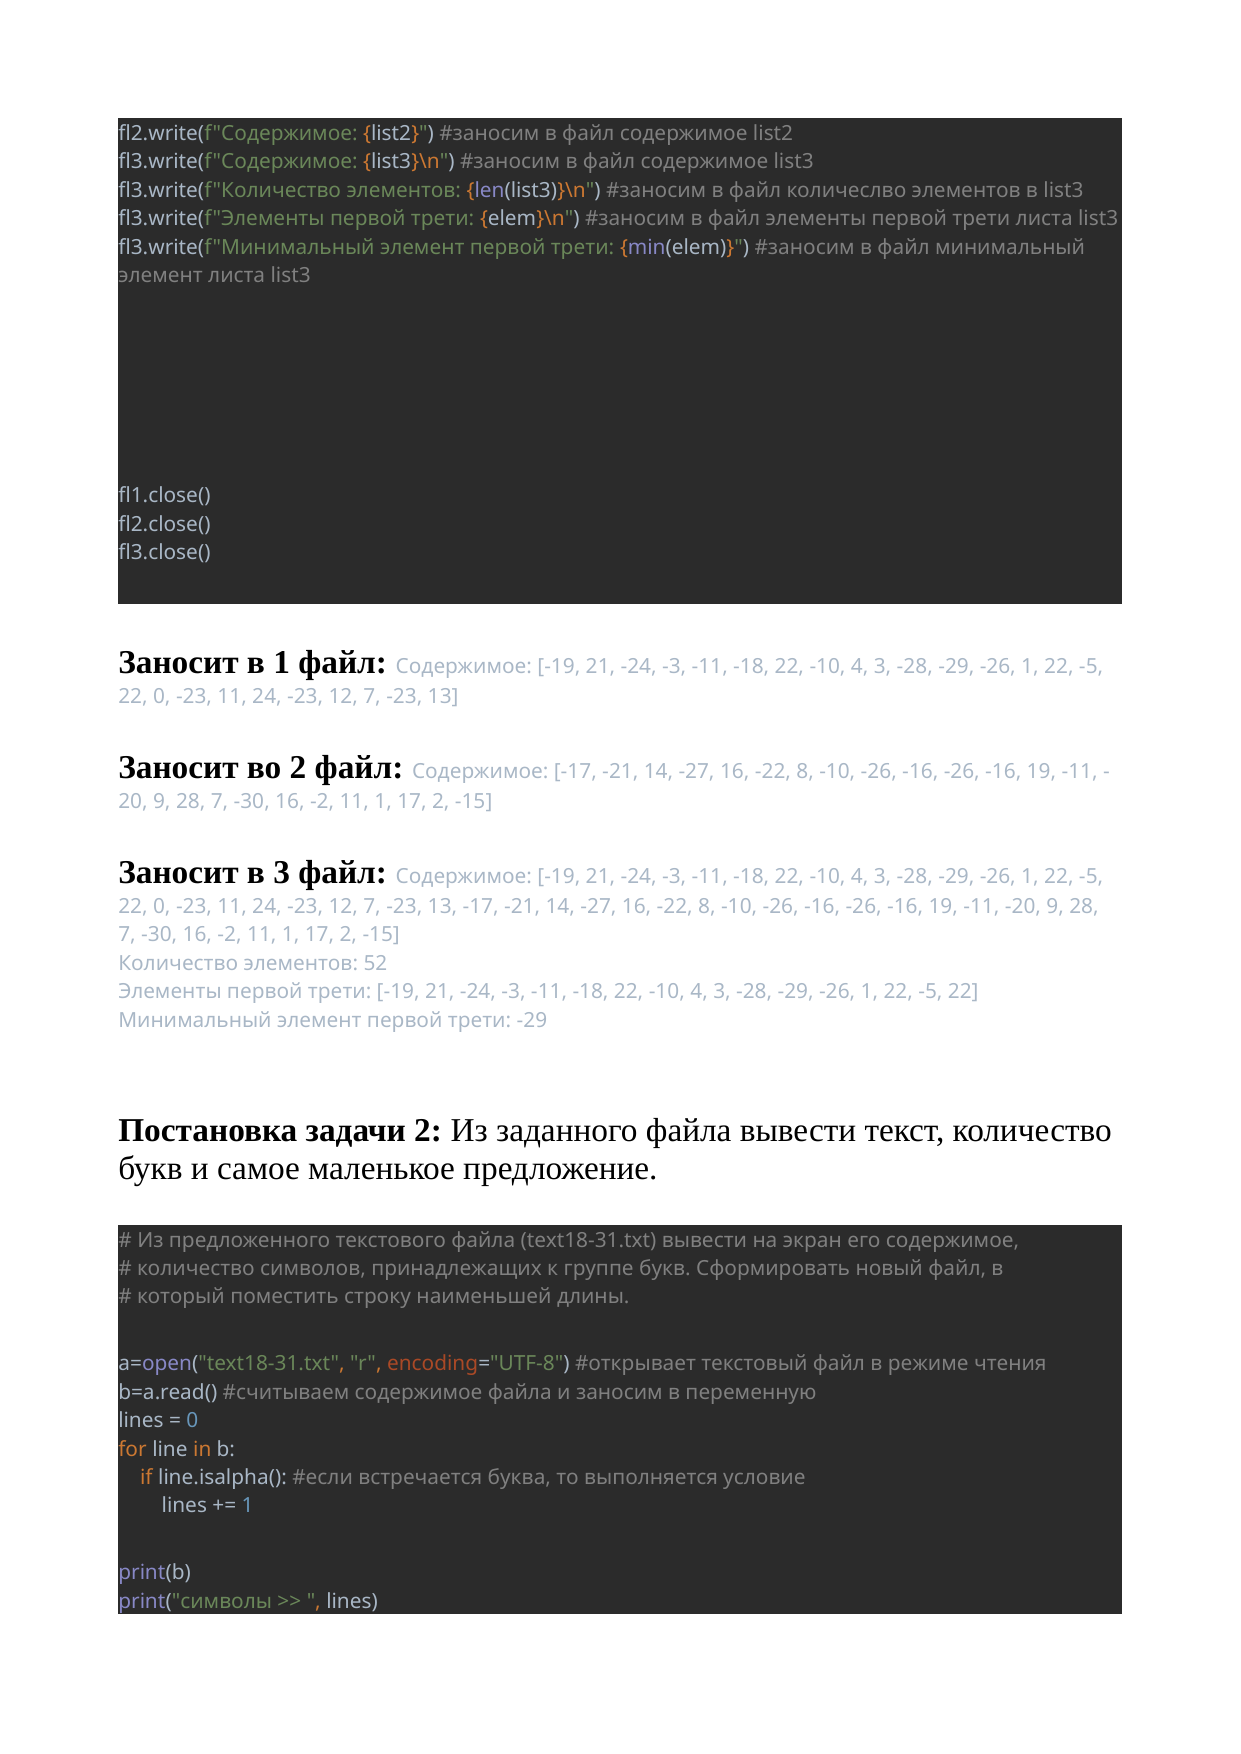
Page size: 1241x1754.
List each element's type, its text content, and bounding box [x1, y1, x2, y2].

text Заносит в 1 файл: Содержимое: [-19, 21, -24, -3, -11, -18, 22, -10, 4, 3, -28, -29, -26, 1, 22, -5, 22, 0, -23, 11, 24, -23, 12, 7, -23, 13] [118, 642, 1122, 709]
text fl2.write(f"Содержимое: {list2}") #заносим в файл содержимое list2 fl3.write(f"Содержимое: {list3}\n") #заносим в файл содержимое list3 fl3.write(f"Количество элементов: {len(list3)}\n") #заносим в файл количеслво элементов в list3 fl3.write(f"Элементы первой трети: {elem}\n") #заносим в файл элементы первой трети листа list3 fl3.write(f"Минимальный элемент первой трети: {min(elem)}") #заносим в файл минимальный элемент листа list3 fl1.close() fl2.close() fl3.close() [118, 118, 1122, 604]
text # Из предложенного текстового файла (text18-31.txt) вывести на экран его содержимое, # количество символов, принадлежащих к группе букв. Сформировать новый файл, в # который поместить строку наименьшей длины. a=open("text18-31.txt", "r", encoding="UTF-8") #открывает текстовый файл в режиме чтения b=a.read() #считываем содержимое файла и заносим в переменную lines = 0 for line in b: if line.isalpha(): #если встречается буква, то выполняется условие lines += 1 print(b) print("символы >> ", lines) [118, 1225, 1122, 1614]
text Постановка задачи 2: Из заданного файла вывести текст, количество букв и самое маленькое предложение. [118, 1110, 1122, 1186]
text Заносит во 2 файл: Содержимое: [-17, -21, 14, -27, 16, -22, 8, -10, -26, -16, -26, -16, 19, -11, -20, 9, 28, 7, -30, 16, -2, 11, 1, 17, 2, -15] [118, 747, 1122, 814]
text Заносит в 3 файл: Содержимое: [-19, 21, -24, -3, -11, -18, 22, -10, 4, 3, -28, -29, -26, 1, 22, -5, 22, 0, -23, 11, 24, -23, 12, 7, -23, 13, -17, -21, 14, -27, 16, -22, 8, -10, -26, -16, -26, -16, 19, -11, -20, 9, 28, 7, -30, 16, -2, 11, 1, 17, 2, -15] Количество элементов: 52 Элементы первой трети: [-19, 21, -24, -3, -11, -18, 22, -10, 4, 3, -28, -29, -26, 1, 22, -5, 22] Минимальный элемент первой трети: -29 [118, 853, 1122, 1033]
